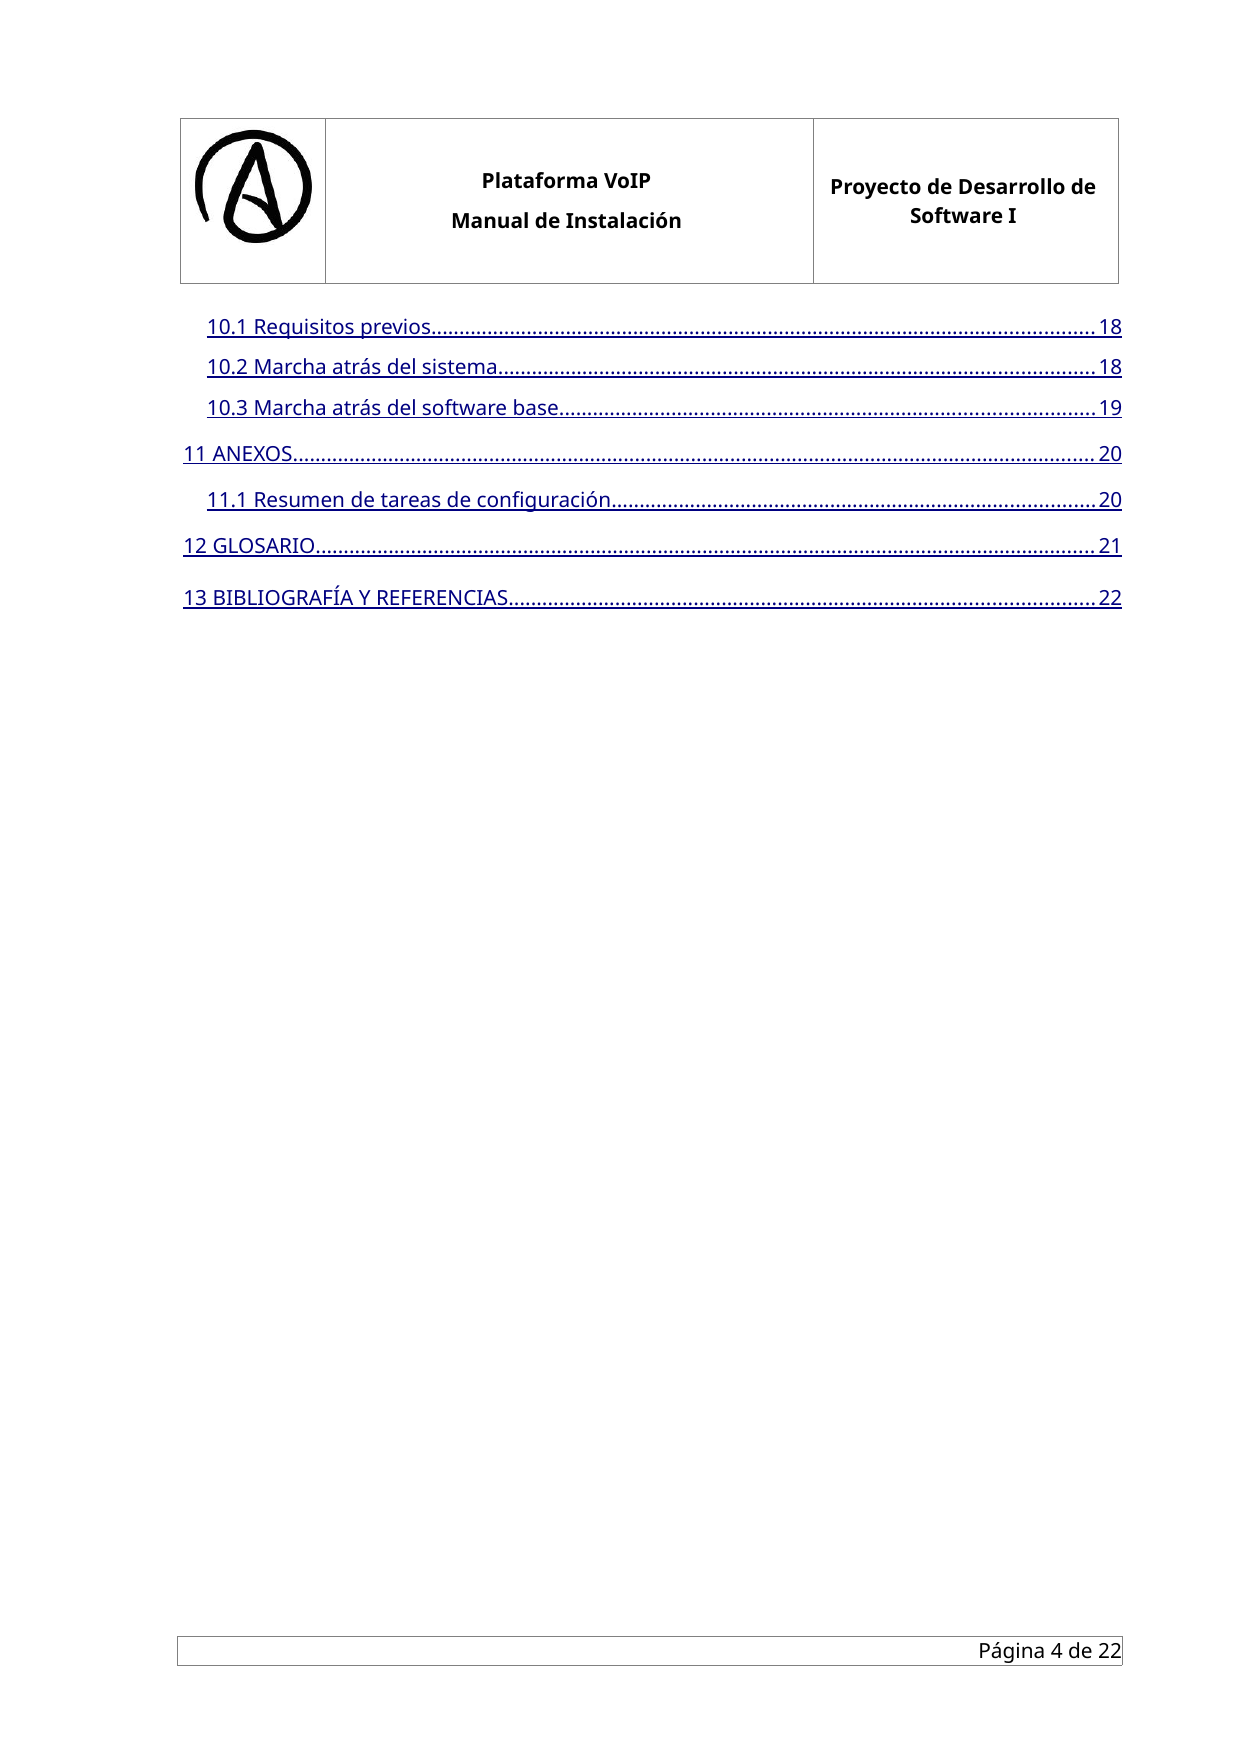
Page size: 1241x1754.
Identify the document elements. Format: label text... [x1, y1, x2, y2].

text 11.1 Resumen de tareas de configuración 20 [207, 485, 1122, 509]
text 13 BIBLIOGRAFÍA Y REFERENCIAS 22 [183, 583, 1122, 607]
text 10.1 Requisitos previos 18 [207, 312, 1122, 336]
text 10.3 Marcha atrás del software base 19 [207, 393, 1122, 417]
text 11 ANEXOS 20 [183, 439, 1122, 463]
text 10.2 Marcha atrás del sistema 18 [207, 352, 1122, 376]
text 12 GLOSARIO 21 [183, 531, 1122, 555]
